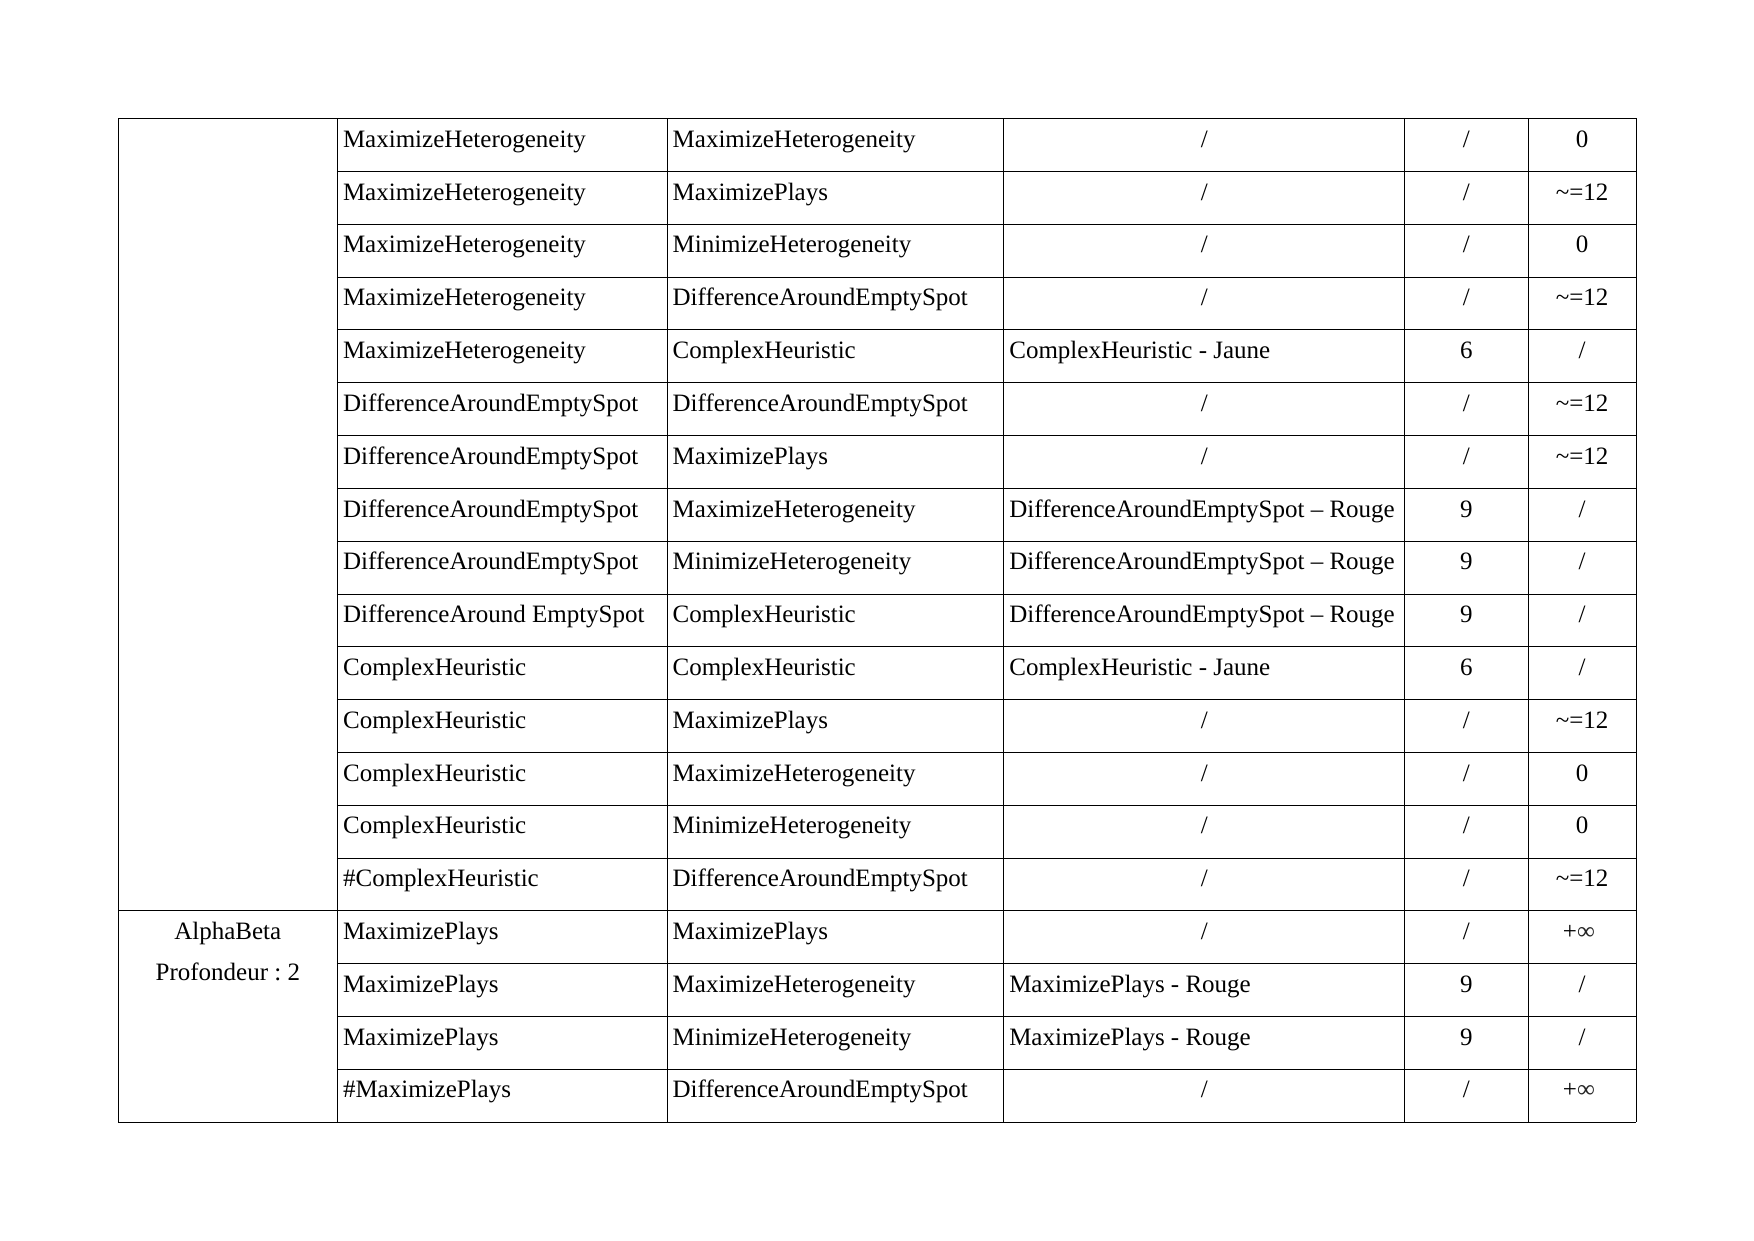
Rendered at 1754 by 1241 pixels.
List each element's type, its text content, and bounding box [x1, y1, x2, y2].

table_cell MinimizeHeterogeneity [668, 806, 1003, 857]
table_cell / [1004, 806, 1404, 857]
table_cell DifferenceAroundEmptySpot [668, 278, 1003, 329]
table_cell MaximizeHeterogeneity [338, 225, 667, 277]
table_cell / [1004, 436, 1404, 488]
table_cell DifferenceAroundEmptySpot [338, 542, 667, 593]
table_cell / [1405, 700, 1528, 752]
table_cell ~=12 [1529, 859, 1636, 910]
table_cell 0 [1529, 225, 1636, 277]
table_cell +∞ [1529, 1070, 1636, 1122]
table_cell DifferenceAround EmptySpot [338, 595, 667, 646]
table_cell / [1004, 383, 1404, 435]
table_cell MaximizeHeterogeneity [668, 964, 1003, 1016]
table_cell DifferenceAroundEmptySpot [668, 859, 1003, 910]
table_cell / [1004, 172, 1404, 224]
table_cell DifferenceAroundEmptySpot – Rouge [1004, 489, 1404, 541]
table_cell 0 [1529, 753, 1636, 805]
table_cell / [1529, 647, 1636, 699]
table_cell [119, 119, 337, 910]
table_cell #ComplexHeuristic [338, 859, 667, 910]
table_cell MinimizeHeterogeneity [668, 542, 1003, 593]
table_cell #MaximizePlays [338, 1070, 667, 1122]
table_cell MaximizePlays [668, 436, 1003, 488]
table_cell DifferenceAroundEmptySpot – Rouge [1004, 595, 1404, 646]
table_cell ComplexHeuristic [338, 806, 667, 857]
table_cell MinimizeHeterogeneity [668, 225, 1003, 277]
table_cell DifferenceAroundEmptySpot [668, 383, 1003, 435]
table_cell / [1405, 383, 1528, 435]
table_cell MaximizePlays [338, 911, 667, 963]
table_cell 0 [1529, 806, 1636, 857]
table_cell ComplexHeuristic [338, 753, 667, 805]
table_cell +∞ [1529, 911, 1636, 963]
table_cell 9 [1405, 489, 1528, 541]
table_cell ~=12 [1529, 436, 1636, 488]
table_cell 9 [1405, 964, 1528, 1016]
table_cell ComplexHeuristic [668, 595, 1003, 646]
table_cell ComplexHeuristic [338, 700, 667, 752]
table_cell DifferenceAroundEmptySpot [338, 489, 667, 541]
table_cell / [1004, 911, 1404, 963]
table_cell / [1529, 542, 1636, 593]
table_cell ~=12 [1529, 700, 1636, 752]
table_cell DifferenceAroundEmptySpot [668, 1070, 1003, 1122]
table_cell / [1405, 225, 1528, 277]
table_cell DifferenceAroundEmptySpot [338, 383, 667, 435]
table_cell MaximizeHeterogeneity [338, 330, 667, 382]
table_cell 6 [1405, 647, 1528, 699]
table_cell / [1004, 119, 1404, 171]
table_cell MaximizePlays [338, 1017, 667, 1069]
table_cell / [1004, 700, 1404, 752]
table_cell / [1405, 1070, 1528, 1122]
table_cell MaximizePlays - Rouge [1004, 964, 1404, 1016]
table_cell / [1004, 278, 1404, 329]
table_cell 9 [1405, 542, 1528, 593]
table_cell / [1405, 859, 1528, 910]
table_cell MaximizeHeterogeneity [668, 119, 1003, 171]
table_cell MinimizeHeterogeneity [668, 1017, 1003, 1069]
table_cell MaximizeHeterogeneity [338, 172, 667, 224]
table_cell MaximizeHeterogeneity [668, 753, 1003, 805]
table_cell ComplexHeuristic [338, 647, 667, 699]
table_cell MaximizePlays [668, 172, 1003, 224]
table_cell / [1004, 1070, 1404, 1122]
table_cell ComplexHeuristic [668, 330, 1003, 382]
table_cell ComplexHeuristic - Jaune [1004, 647, 1404, 699]
table_cell MaximizePlays [668, 700, 1003, 752]
table_cell / [1405, 278, 1528, 329]
table_cell / [1529, 964, 1636, 1016]
table_cell / [1004, 225, 1404, 277]
table_cell MaximizeHeterogeneity [668, 489, 1003, 541]
table_cell 0 [1529, 119, 1636, 171]
table_cell / [1529, 595, 1636, 646]
table_cell / [1529, 330, 1636, 382]
table_cell MaximizePlays [338, 964, 667, 1016]
table_cell DifferenceAroundEmptySpot – Rouge [1004, 542, 1404, 593]
table_cell / [1529, 489, 1636, 541]
table_cell MaximizeHeterogeneity [338, 119, 667, 171]
table_cell / [1405, 172, 1528, 224]
table_cell / [1529, 1017, 1636, 1069]
table_cell MaximizePlays [668, 911, 1003, 963]
table_cell 6 [1405, 330, 1528, 382]
table_cell ~=12 [1529, 278, 1636, 329]
table_cell MaximizeHeterogeneity [338, 278, 667, 329]
table_cell ComplexHeuristic [668, 647, 1003, 699]
table_cell / [1004, 859, 1404, 910]
table_cell 9 [1405, 1017, 1528, 1069]
table_cell ~=12 [1529, 383, 1636, 435]
table_cell / [1405, 436, 1528, 488]
table_cell ComplexHeuristic - Jaune [1004, 330, 1404, 382]
table_cell / [1405, 911, 1528, 963]
table_cell / [1004, 753, 1404, 805]
table_cell DifferenceAroundEmptySpot [338, 436, 667, 488]
table_cell / [1405, 806, 1528, 857]
table_cell / [1405, 119, 1528, 171]
table_cell 9 [1405, 595, 1528, 646]
table_cell ~=12 [1529, 172, 1636, 224]
table_cell / [1405, 753, 1528, 805]
table_cell MaximizePlays - Rouge [1004, 1017, 1404, 1069]
table_cell AlphaBeta Profondeur : 2 [119, 911, 337, 1122]
